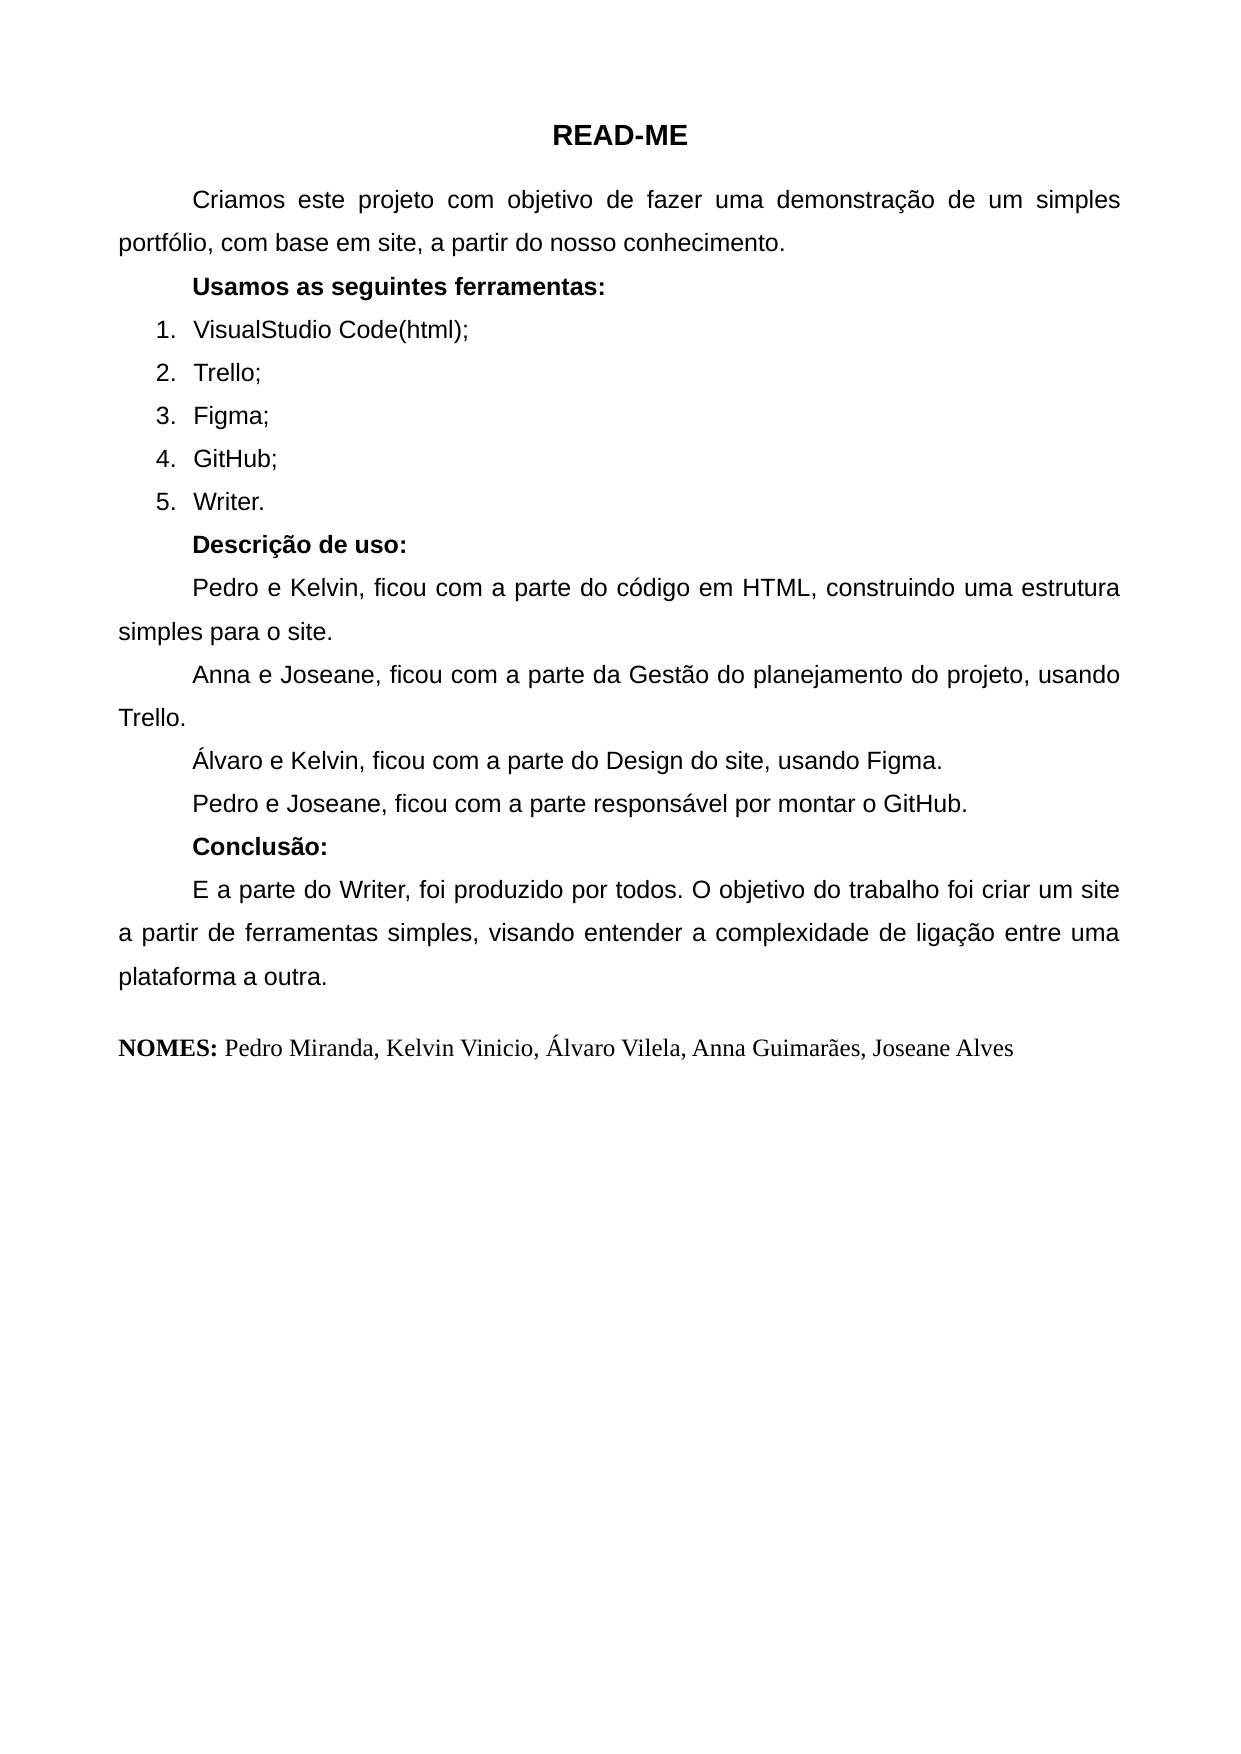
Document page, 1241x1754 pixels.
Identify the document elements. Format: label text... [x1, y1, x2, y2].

list Trello; [156, 358, 1122, 386]
text NOMES: Pedro Miranda, Kelvin Vinicio, Álvaro Vilela, Anna Guimarães, Joseane Alves [118, 1033, 1122, 1062]
list GitHub; [156, 444, 1122, 473]
list Writer. [156, 487, 1122, 516]
text Álvaro e Kelvin, ficou com a parte do Design do site, usando Figma. [118, 746, 1122, 774]
list VisualStudio Code(html); [156, 314, 1122, 343]
text Anna e Joseane, ficou com a parte da Gestão do planejamento do projeto, usando Trello. [118, 659, 1122, 731]
list Figma; [156, 401, 1122, 429]
text READ-ME [118, 118, 1122, 152]
text Pedro e Kelvin, ficou com a parte do código em HTML, construindo uma estrutura simples para o site. [118, 573, 1122, 645]
text Usamos as seguintes ferramentas: [118, 271, 1122, 300]
text Criamos este projeto com objetivo de fazer uma demonstração de um simples portfólio, com base em site, a partir do nosso conhecimento. [118, 185, 1122, 257]
text Pedro e Joseane, ficou com a parte responsável por montar o GitHub. [118, 789, 1122, 818]
text E a parte do Writer, foi produzido por todos. O objetivo do trabalho foi criar um site a partir de ferramentas simples, visando entender a complexidade de ligação entre uma plataforma a outra. [118, 875, 1122, 990]
text Conclusão: [118, 832, 1122, 861]
text Descrição de uso: [118, 530, 1122, 559]
